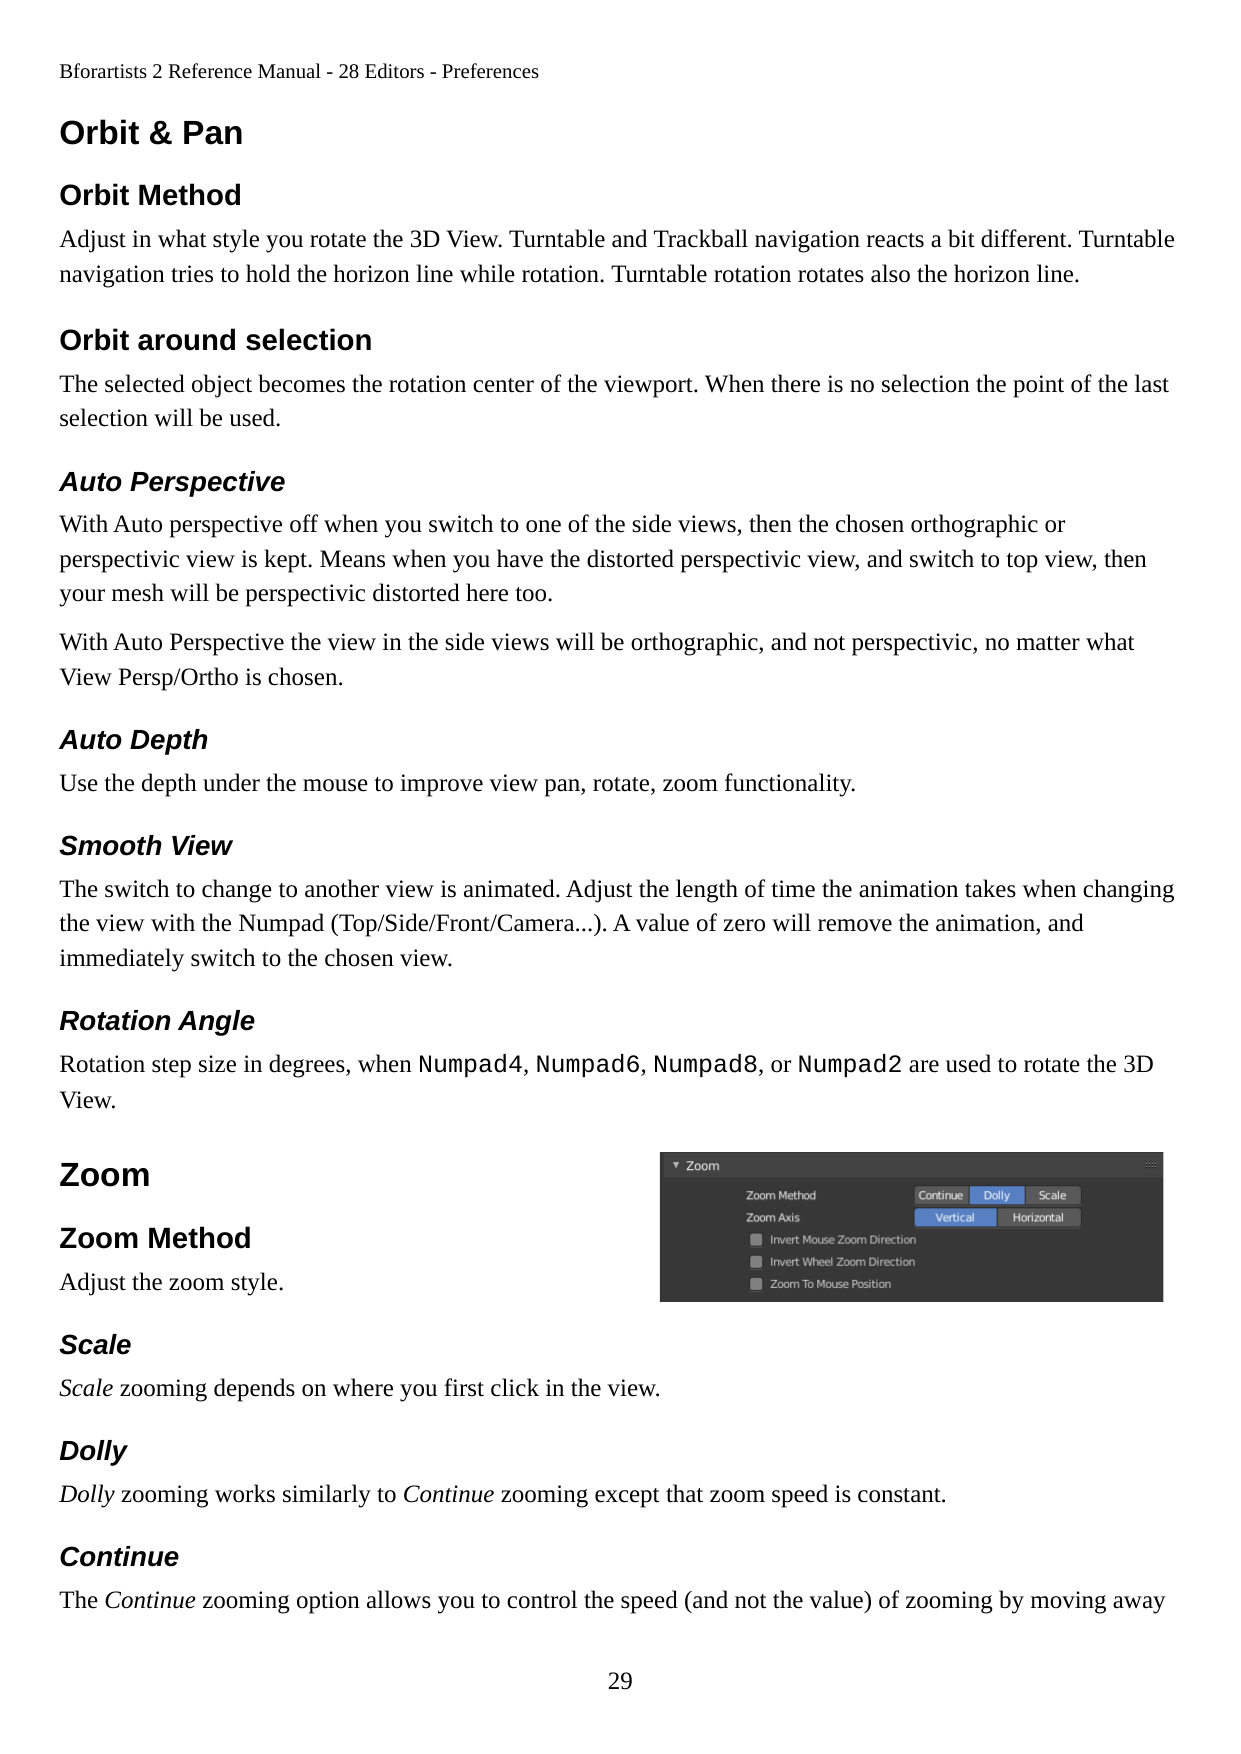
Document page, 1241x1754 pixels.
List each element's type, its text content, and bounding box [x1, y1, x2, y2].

text Scale zooming depends on where you first click in the view. [59, 1373, 1181, 1402]
subtitle Continue [59, 1541, 1181, 1572]
subtitle Dolly [59, 1434, 1181, 1466]
text Adjust in what style you rotate the 3D View. Turntable and Trackball navigation reacts a bit different. Turntable navigation tries to hold the horizon line while rotation. Turntable rotation rotates also the horizon line. [59, 224, 1181, 288]
subtitle Zoom Method [59, 1221, 659, 1254]
text The selected object becomes the rotation center of the viewport. When there is no selection the point of the last selection will be used. [59, 369, 1181, 432]
text Adjust the zoom style. [59, 1267, 659, 1296]
subtitle Scale [59, 1329, 1181, 1361]
subtitle [1164, 1155, 1181, 1194]
subtitle Zoom [59, 1155, 659, 1194]
text The switch to change to another view is animated. Adjust the length of time the animation takes when changing the view with the Numpad (Top/Side/Front/Camera...). A value of zero will remove the animation, and immediately switch to the chosen view. [59, 874, 1181, 971]
text [1164, 1267, 1181, 1296]
text With Auto perspective off when you switch to one of the side views, then the chosen orthographic or perspectivic view is kept. Means when you have the distorted perspectivic view, and switch to top view, then your mesh will be perspectivic distorted here too. [59, 509, 1181, 607]
text With Auto Perspective the view in the side views will be orthographic, and not perspectivic, no matter what View Persp/Ortho is chosen. [59, 627, 1181, 691]
subtitle Orbit Method [59, 178, 1181, 212]
subtitle Auto Depth [59, 723, 1181, 755]
subtitle Smooth View [59, 829, 1181, 861]
subtitle [1164, 1221, 1181, 1254]
text Dolly zooming works similarly to Continue zooming except that zoom speed is constant. [59, 1479, 1181, 1508]
text Use the depth under the mouse to improve view pan, rotate, zoom functionality. [59, 768, 1181, 797]
text The Continue zooming option allows you to control the speed (and not the value) of zooming by moving away [59, 1585, 1181, 1614]
subtitle Orbit around selection [59, 323, 1181, 356]
picture [659, 1152, 1164, 1302]
subtitle Auto Perspective [59, 465, 1181, 497]
text Rotation step size in degrees, when Numpad4, Numpad6, Numpad8, or Numpad2 are used to rotate the 3D View. [59, 1049, 1181, 1114]
subtitle Rotation Angle [59, 1004, 1181, 1036]
subtitle Orbit & Pan [59, 113, 1181, 151]
